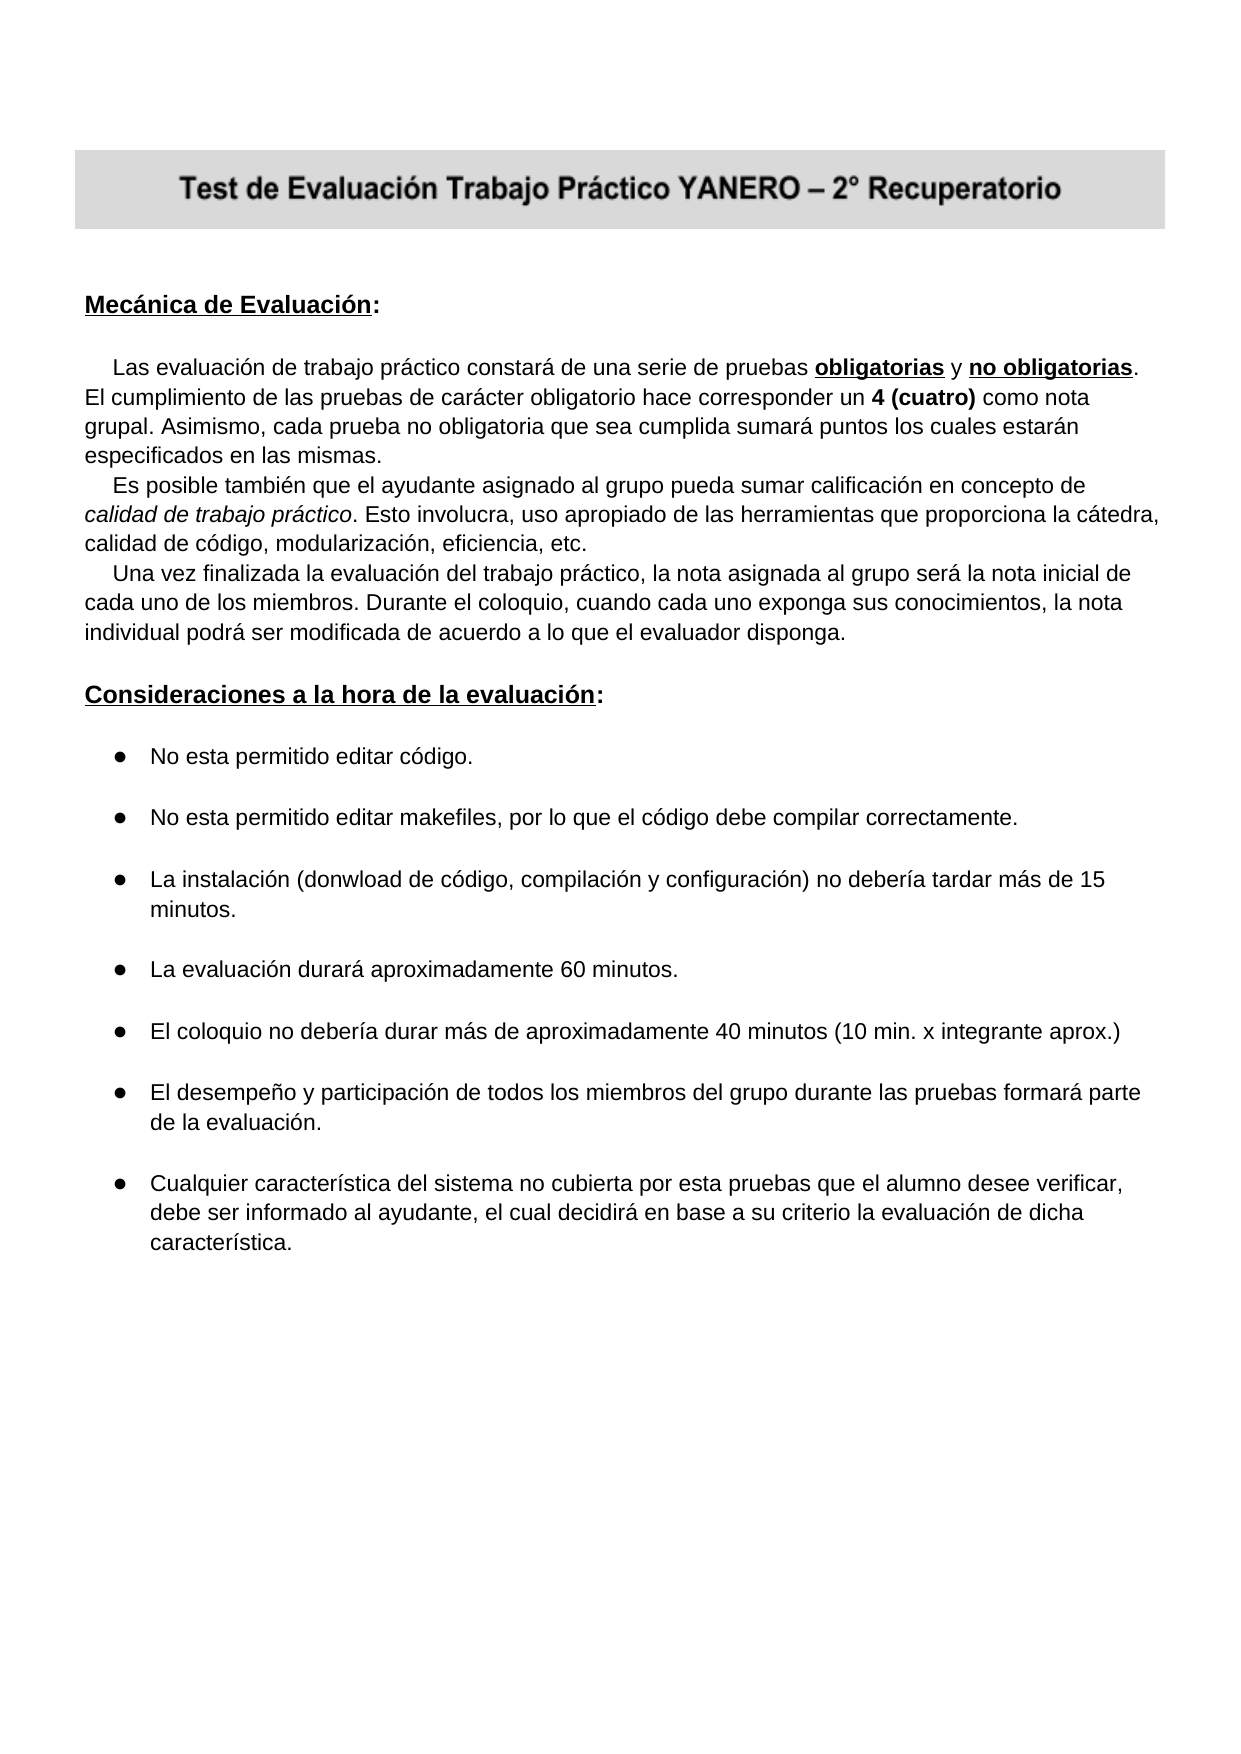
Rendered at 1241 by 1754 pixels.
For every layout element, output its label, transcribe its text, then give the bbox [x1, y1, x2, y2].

list El desempeño y participación de todos los miembros del grupo durante las pruebas formará parte de la evaluación. [112, 1078, 1165, 1135]
list No esta permitido editar makefiles, por lo que el código debe compilar correctamente. [112, 803, 1165, 831]
list El coloquio no debería durar más de aproximadamente 40 minutos (10 min. x integrante aprox.) [112, 1016, 1165, 1044]
text Una vez finalizada la evaluación del trabajo práctico, la nota asignada al grupo será la nota inicial de cada uno de los miembros. Durante el coloquio, cuando cada uno exponga sus conocimientos, la nota individual podrá ser modificada de acuerdo a lo que el evaluador disponga. [84, 560, 1165, 645]
list No esta permitido editar código. [112, 742, 1165, 769]
text Es posible también que el ayudante asignado al grupo pueda sumar calificación en concepto de calidad de trabajo práctico. Esto involucra, uso apropiado de las herramientas que proporciona la cátedra, calidad de código, modularización, eficiencia, etc. [84, 472, 1165, 557]
list La instalación (donwload de código, compilación y configuración) no debería tardar más de 15 minutos. [112, 864, 1165, 922]
text Consideraciones a la hora de la evaluación: [84, 681, 1165, 738]
picture [75, 150, 1166, 229]
list Cualquier característica del sistema no cubierta por esta pruebas que el alumno desee verificar, debe ser informado al ayudante, el cual decidirá en base a su criterio la evaluación de dicha característica. [112, 1168, 1165, 1255]
list La evaluación durará aproximadamente 60 minutos. [112, 955, 1165, 983]
text Las evaluación de trabajo práctico constará de una serie de pruebas obligatorias y no obligatorias. El cumplimiento de las pruebas de carácter obligatorio hace corresponder un 4 (cuatro) como nota grupal. Asimismo, cada prueba no obligatoria que sea cumplida sumará puntos los cuales estarán especificados en las mismas. [84, 355, 1165, 468]
text Mecánica de Evaluación: [84, 291, 1165, 318]
